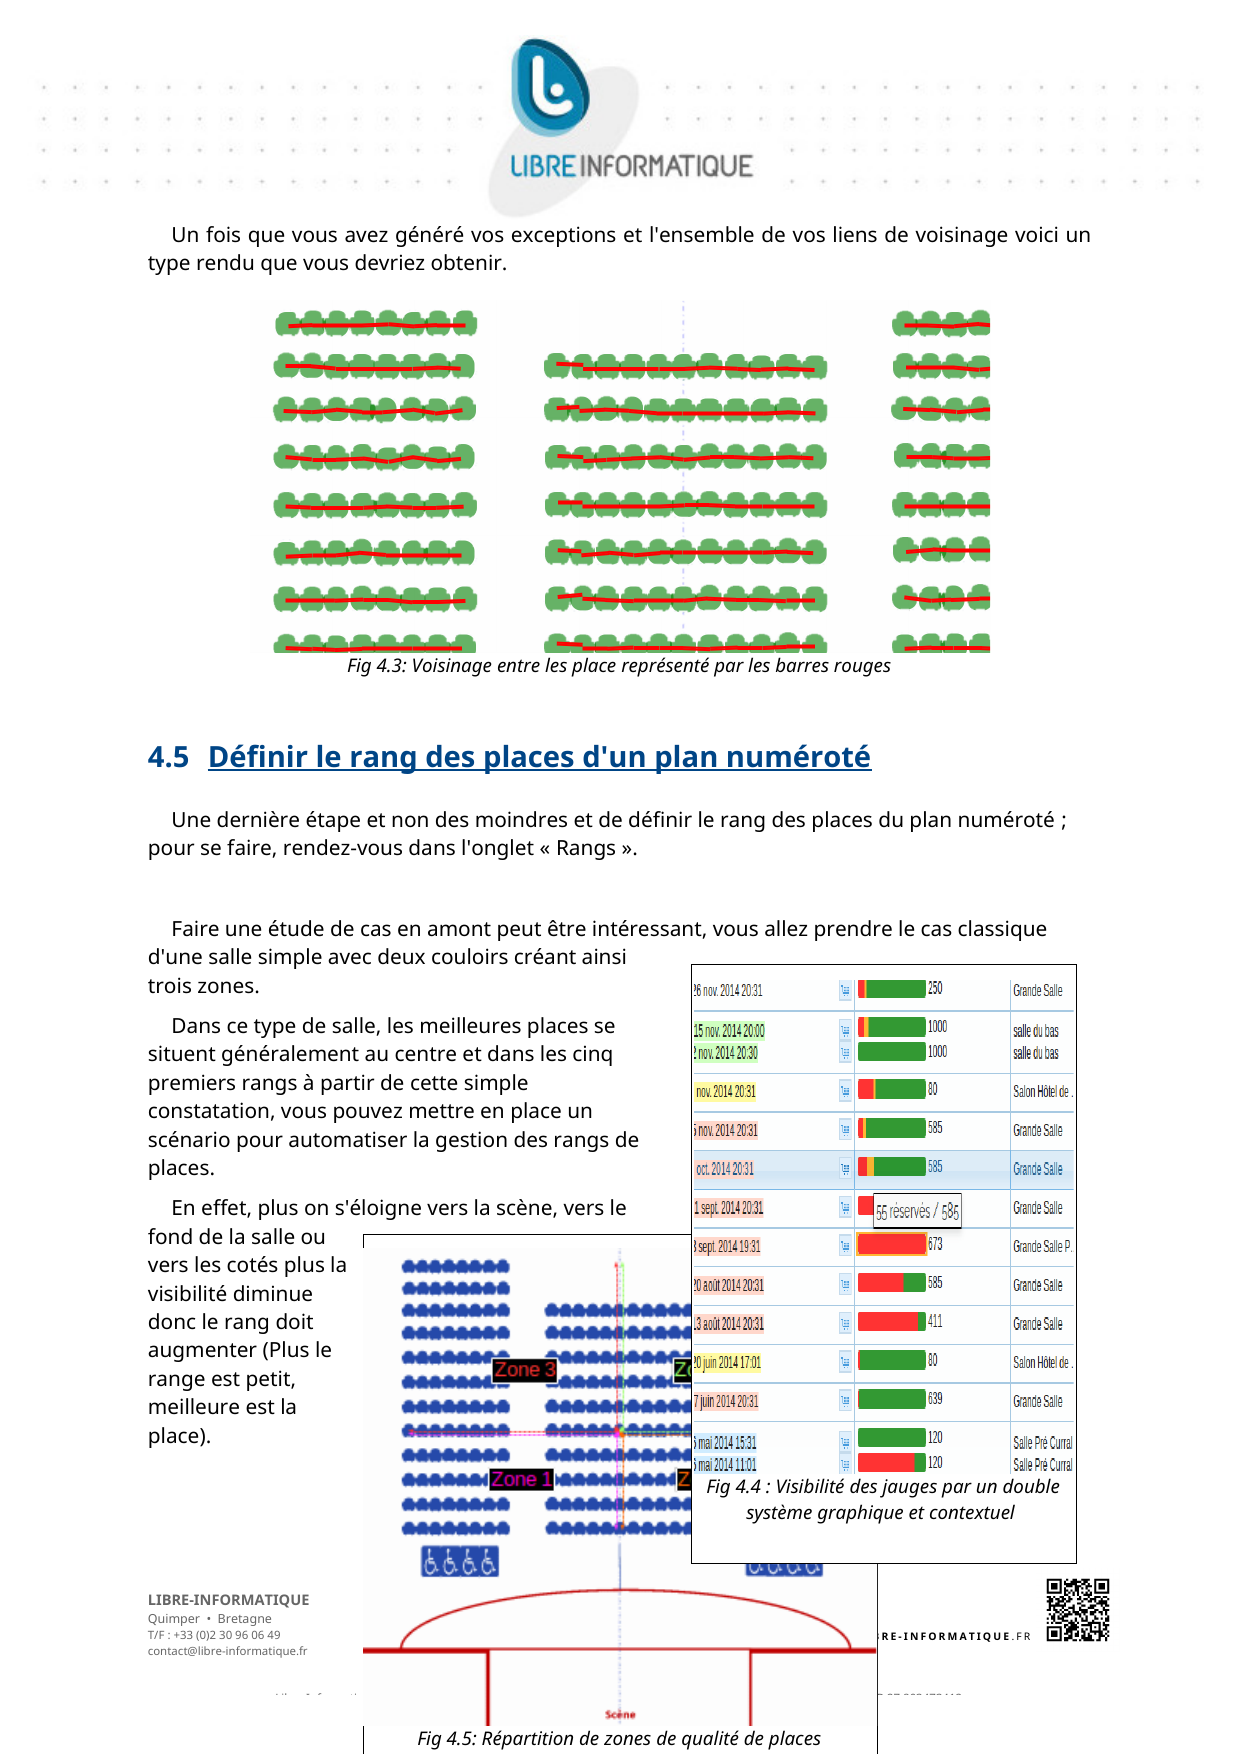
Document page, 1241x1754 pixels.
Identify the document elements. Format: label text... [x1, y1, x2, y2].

text Dans ce type de salle, les meilleures places se situent généralement au centre et dans les cinq premiers rangs à partir de cette simple constatation, vous pouvez mettre en place un scénario pour automatiser la gestion des rangs de places. [148, 1011, 691, 1182]
text [1077, 1193, 1093, 1449]
text Une dernière étape et non des moindres et de définir le rang des places du plan numéroté ; pour se faire, rendez-vous dans l'onglet « Rangs ». [148, 805, 1093, 862]
text Fig 5.2 : Visibilité des jauges par un double système graphique et contextuel [694, 1474, 1074, 1524]
text Un fois que vous avez généré vos exceptions et l'ensemble de vos liens de voisinage voici un type rendu que vous devriez obtenir. [148, 220, 1093, 277]
picture [1036, 1568, 1120, 1652]
text En effet, plus on s'éloigne vers la scène, vers le fond de la salle ou vers les cotés plus la visibilité diminue donc le rang doit augmenter (Plus le range est petit, meilleure est la place). [148, 1193, 691, 1449]
picture [694, 980, 1074, 1474]
text Fig 4.3: Voisinage entre les place représenté par les barres rouges [250, 653, 990, 678]
picture [363, 1248, 878, 1726]
subtitle Définir le rang des places d'un plan numéroté [148, 736, 1093, 776]
picture [250, 300, 990, 653]
text Faire une étude de cas en amont peut être intéressant, vous allez prendre le cas classique d'une salle simple avec deux couloirs créant ainsi trois zones. [148, 914, 1093, 999]
text Fig 4.4: Répartition de zones de qualité de places [366, 1726, 874, 1751]
picture [27, 35, 1213, 220]
